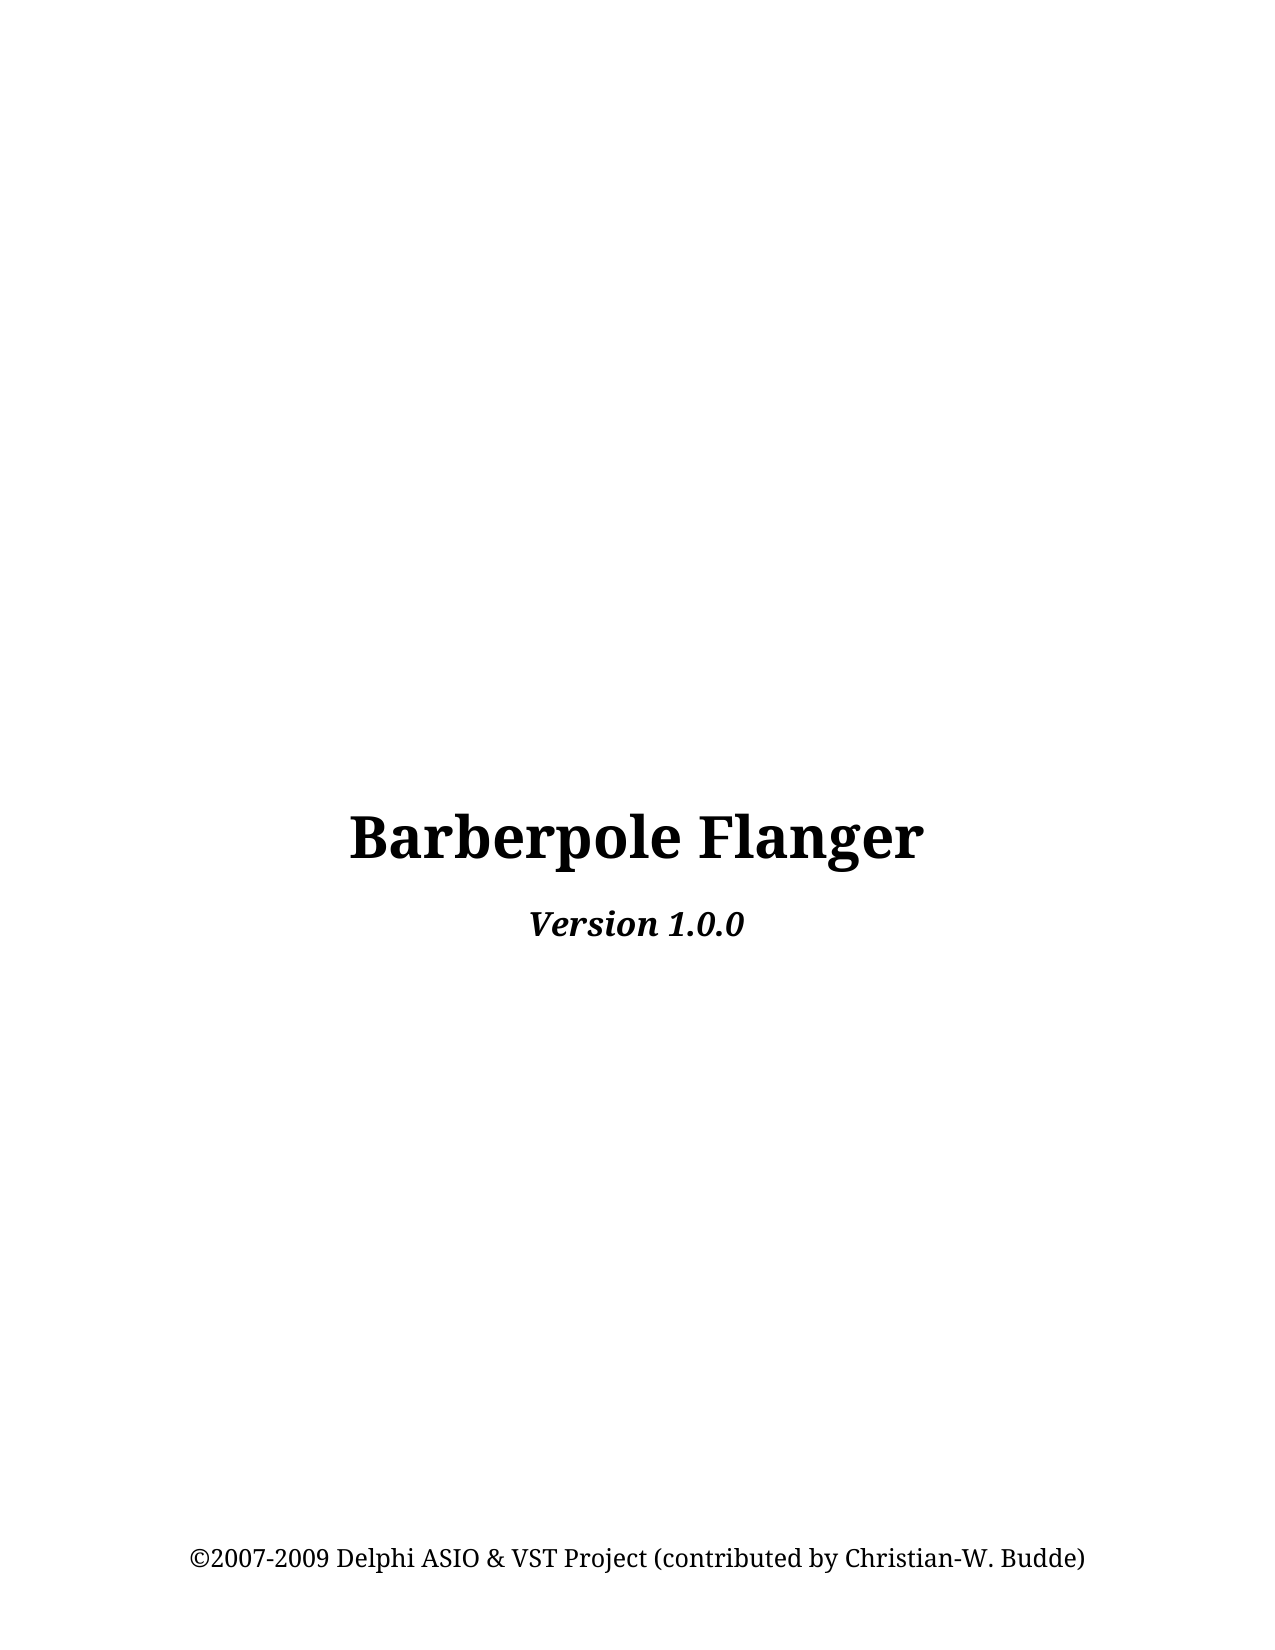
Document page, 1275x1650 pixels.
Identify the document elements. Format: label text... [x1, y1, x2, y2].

subtitle Version 1.0.0 [148, 901, 1127, 946]
title Barberpole Flanger [148, 797, 1127, 876]
